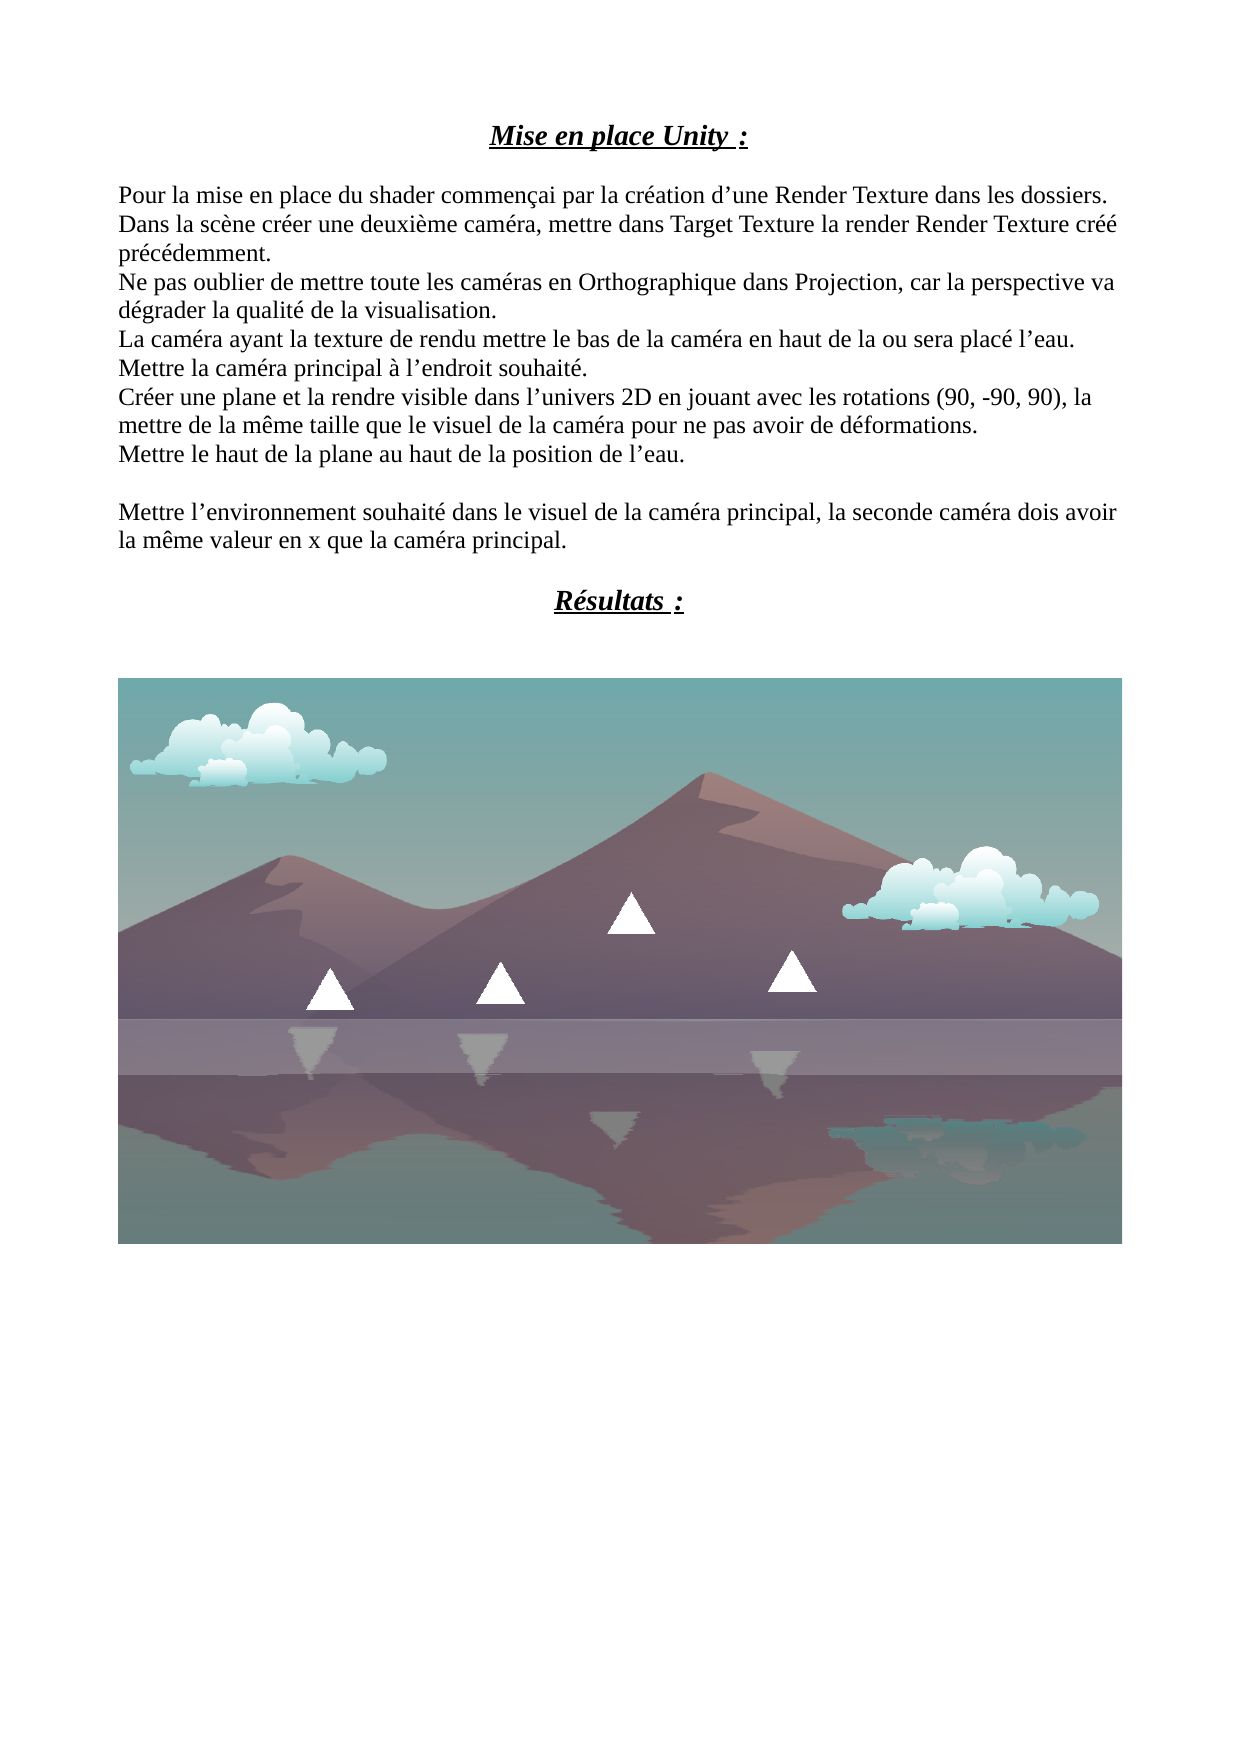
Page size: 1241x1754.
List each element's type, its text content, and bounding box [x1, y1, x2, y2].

text Mettre l’environnement souhaité dans le visuel de la caméra principal, la seconde caméra dois avoir la même valeur en x que la caméra principal. [118, 497, 1122, 554]
text Mettre la caméra principal à l’endroit souhaité. [118, 353, 1122, 382]
text La caméra ayant la texture de rendu mettre le bas de la caméra en haut de la ou sera placé l’eau. [118, 324, 1122, 353]
text Mettre le haut de la plane au haut de la position de l’eau. [118, 439, 1122, 468]
text Résultats : [118, 583, 1122, 616]
text Dans la scène créer une deuxième caméra, mettre dans Target Texture la render Render Texture créé précédemment. [118, 209, 1122, 267]
text Mise en place Unity : [118, 118, 1122, 152]
text Pour la mise en place du shader commençai par la création d’une Render Texture dans les dossiers. [118, 180, 1122, 209]
text Créer une plane et la rendre visible dans l’univers 2D en jouant avec les rotations (90, -90, 90), la mettre de la même taille que le visuel de la caméra pour ne pas avoir de déformations. [118, 382, 1122, 439]
picture [118, 678, 1123, 1244]
text Ne pas oublier de mettre toute les caméras en Orthographique dans Projection, car la perspective va dégrader la qualité de la visualisation. [118, 267, 1122, 324]
